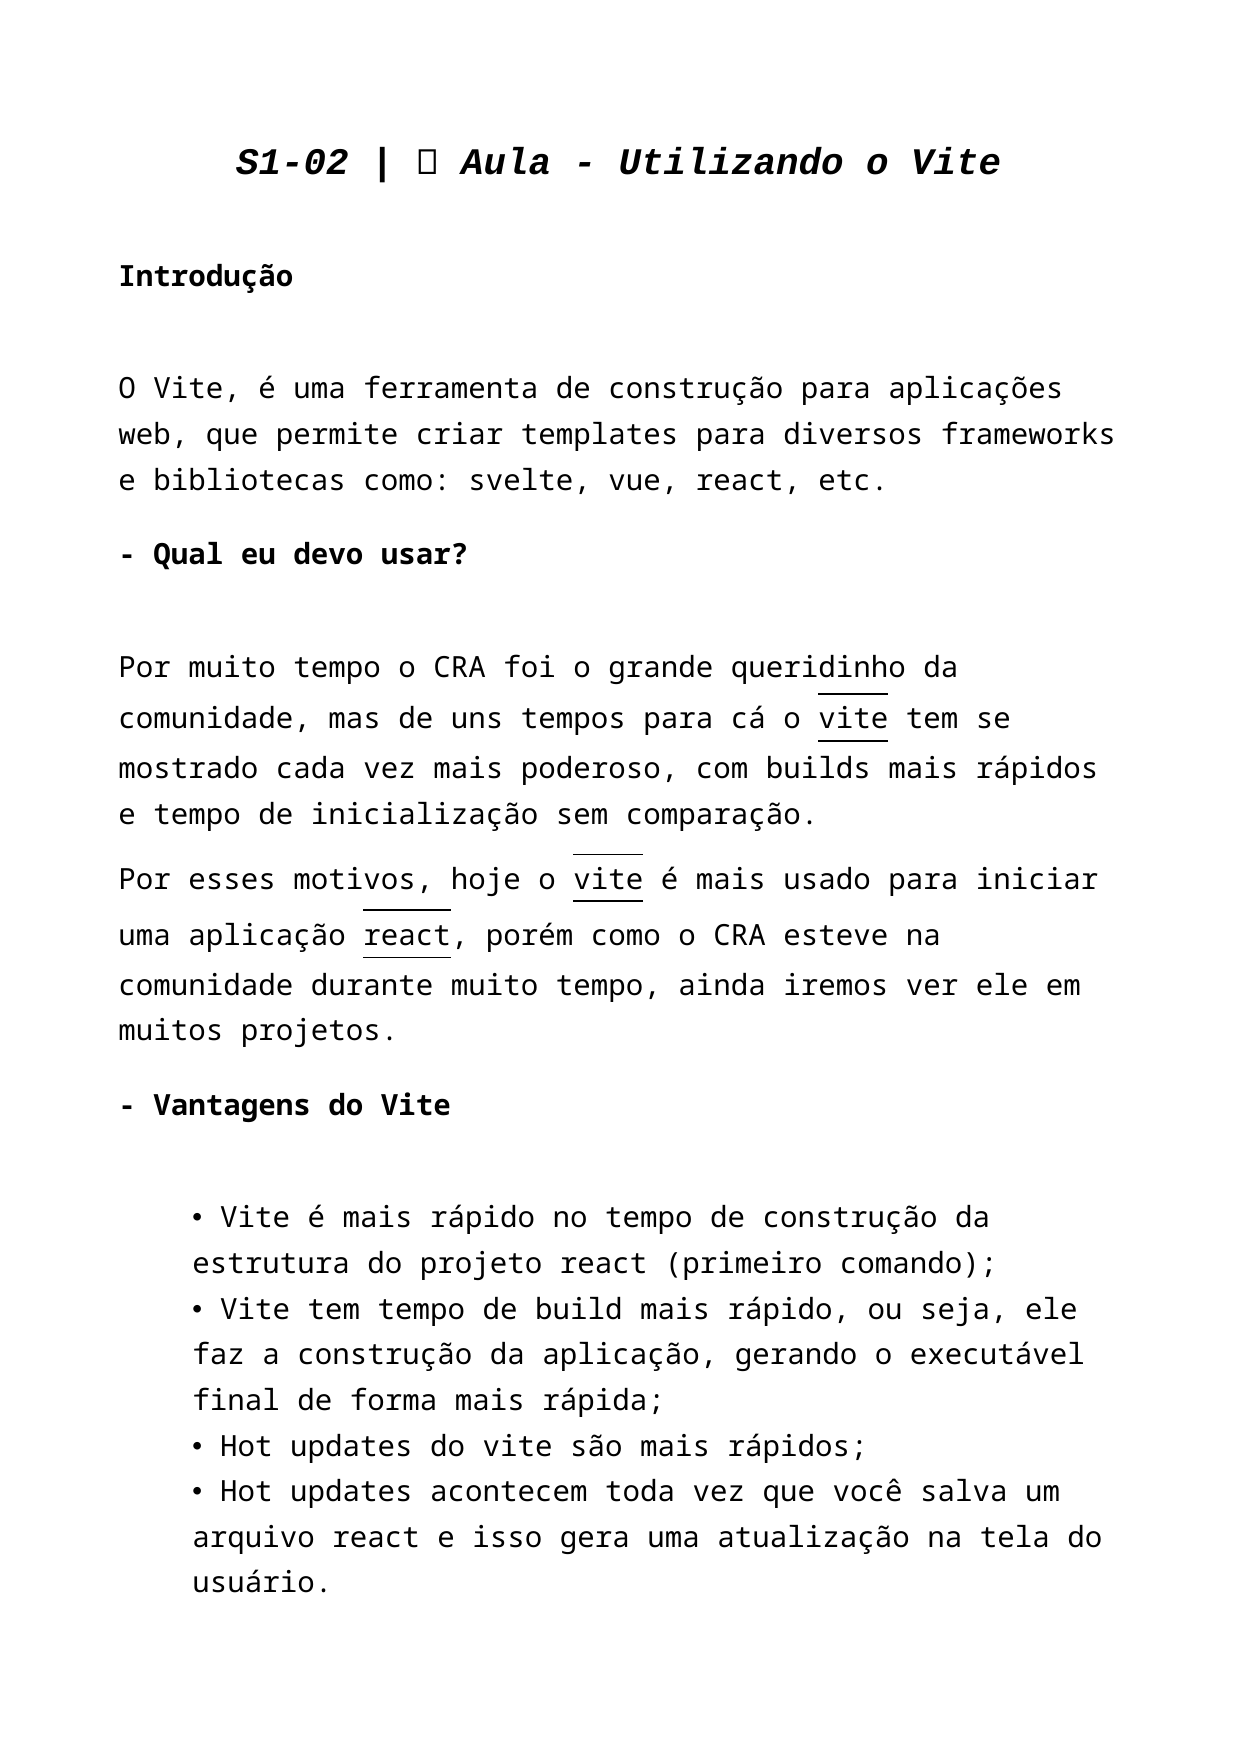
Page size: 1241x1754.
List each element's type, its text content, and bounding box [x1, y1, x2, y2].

subtitle - Qual eu devo usar? [118, 534, 1122, 573]
list Vite é mais rápido no tempo de construção da estrutura do projeto react (primeiro comando); [118, 1197, 1122, 1282]
subtitle S1-02 | 📘 Aula - Utilizando o Vite [118, 143, 1122, 186]
text Por esses motivos, hoje o vite é mais usado para iniciar uma aplicação react, porém como o CRA esteve na comunidade durante muito tempo, ainda iremos ver ele em muitos projetos. [118, 853, 1122, 1049]
subtitle - Vantagens do Vite [118, 1084, 1122, 1124]
list Vite tem tempo de build mais rápido, ou seja, ele faz a construção da aplicação, gerando o executável final de forma mais rápida; [118, 1288, 1122, 1419]
text Por muito tempo o CRA foi o grande queridinho da comunidade, mas de uns tempos para cá o vite tem se mostrado cada vez mais poderoso, com builds mais rápidos e tempo de inicialização sem comparação. [118, 646, 1122, 833]
subtitle Introdução [118, 255, 1122, 295]
list Hot updates do vite são mais rápidos; [118, 1425, 1122, 1464]
text O Vite, é uma ferramenta de construção para aplicações web, que permite criar templates para diversos frameworks e bibliotecas como: svelte, vue, react, etc. [118, 368, 1122, 498]
list Hot updates acontecem toda vez que você salva um arquivo react e isso gera uma atualização na tela do usuário. [118, 1471, 1122, 1601]
